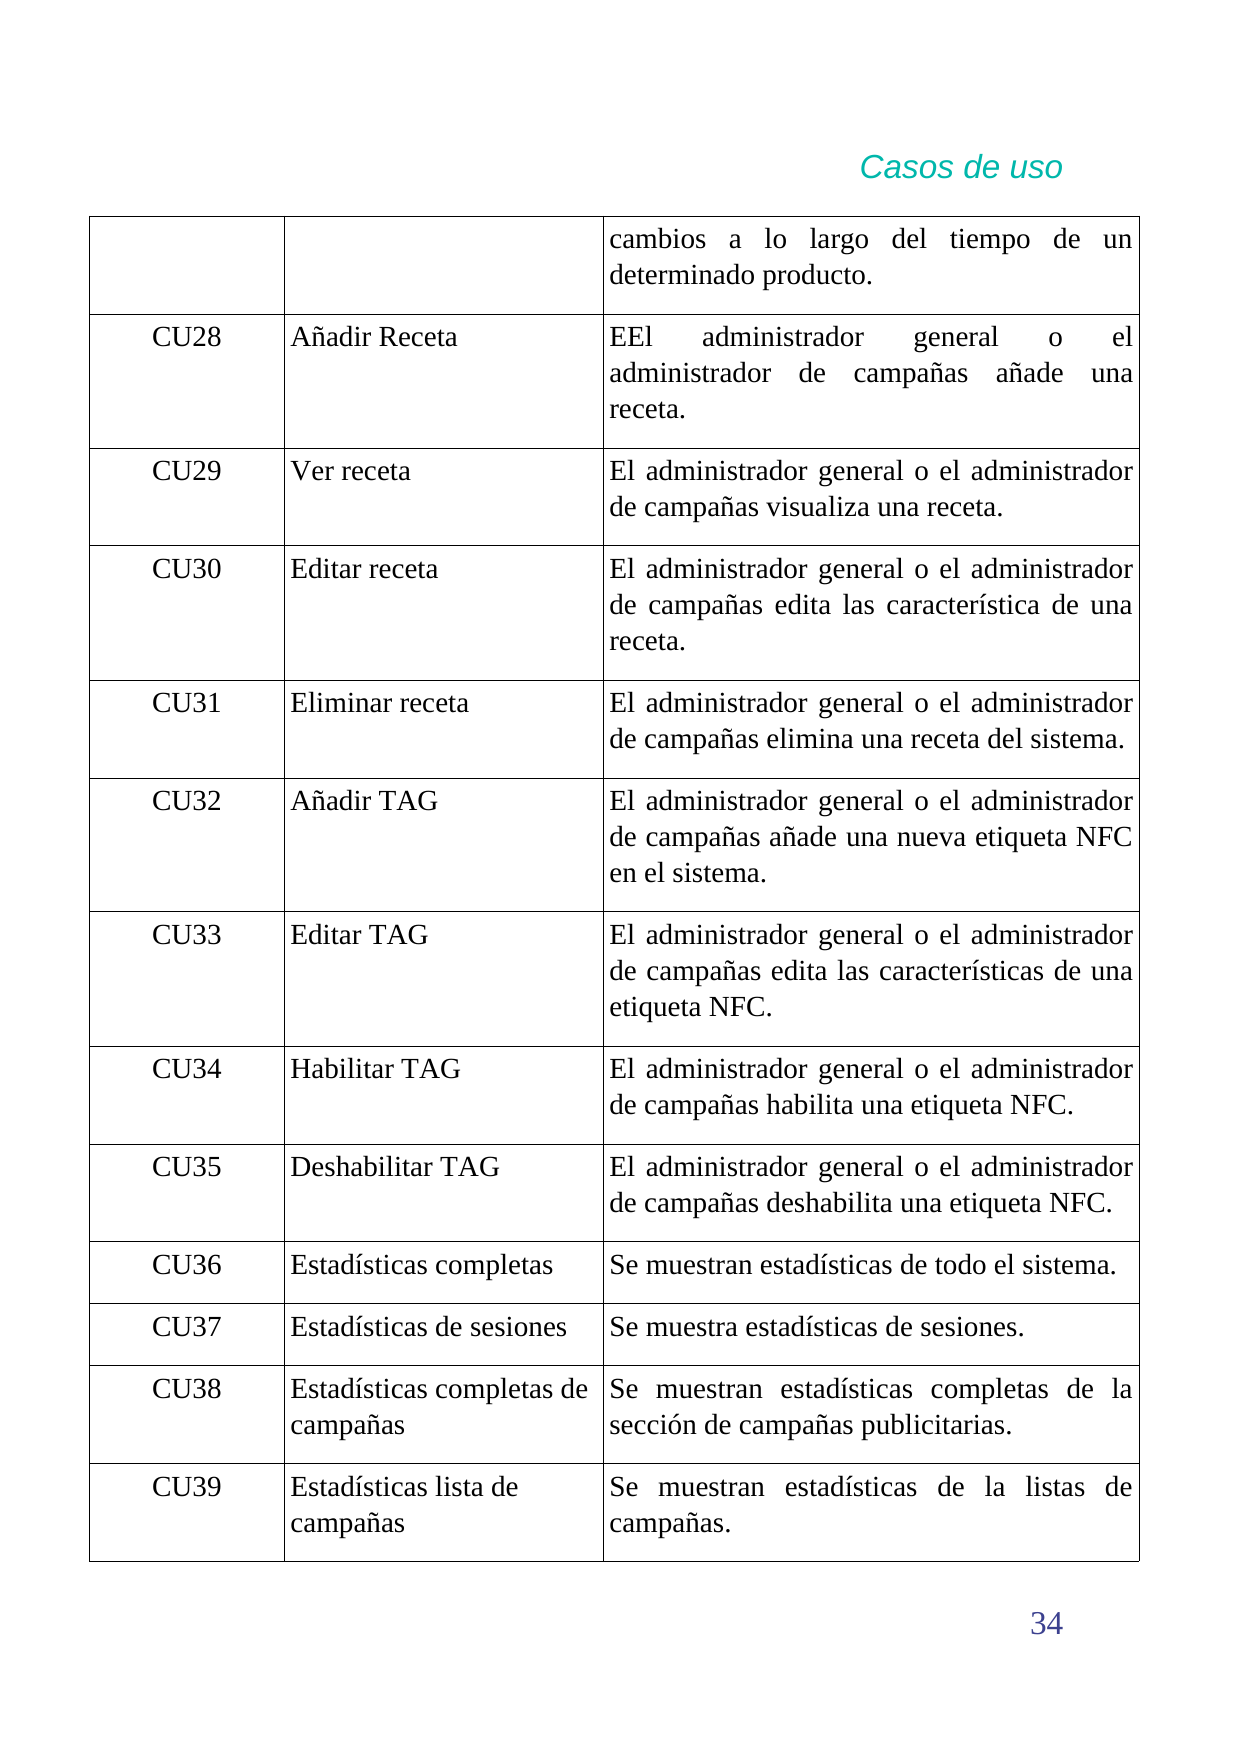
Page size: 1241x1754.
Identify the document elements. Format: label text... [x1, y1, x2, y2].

table_cell El administrador general o el administrador de campañas habilita una etiqueta NFC. [604, 1047, 1139, 1143]
table_cell cambios a lo largo del tiempo de un determinado producto. [604, 217, 1139, 313]
table_cell Eliminar receta [285, 681, 603, 777]
table_cell CU32 [90, 779, 284, 911]
table_cell CU38 [90, 1366, 284, 1463]
table_cell CU28 [90, 315, 284, 447]
table_cell Ver receta [285, 449, 603, 545]
table_cell CU33 [90, 912, 284, 1046]
table_cell EEl administrador general o el administrador de campañas añade una receta. [604, 315, 1139, 447]
table_cell [285, 217, 603, 313]
table_cell CU37 [90, 1304, 284, 1365]
table_cell El administrador general o el administrador de campañas elimina una receta del sistema. [604, 681, 1139, 777]
table_cell Añadir TAG [285, 779, 603, 911]
table_cell Estadísticas completas de campañas [285, 1366, 603, 1463]
table_cell CU34 [90, 1047, 284, 1143]
table_cell Se muestran estadísticas de la listas de campañas. [604, 1464, 1139, 1561]
table_cell El administrador general o el administrador de campañas añade una nueva etiqueta NFC en el sistema. [604, 779, 1139, 911]
table_cell CU30 [90, 546, 284, 679]
table_cell Editar TAG [285, 912, 603, 1046]
table_cell Habilitar TAG [285, 1047, 603, 1143]
table_cell Estadísticas de sesiones [285, 1304, 603, 1365]
table_cell [90, 217, 284, 313]
table_cell El administrador general o el administrador de campañas deshabilita una etiqueta NFC. [604, 1145, 1139, 1241]
table_cell Se muestran estadísticas completas de la sección de campañas publicitarias. [604, 1366, 1139, 1463]
table_cell El administrador general o el administrador de campañas edita las característica de una receta. [604, 546, 1139, 679]
table_cell CU36 [90, 1242, 284, 1303]
table_cell CU35 [90, 1145, 284, 1241]
table_cell Estadísticas completas [285, 1242, 603, 1303]
table_cell Editar receta [285, 546, 603, 679]
table_cell Se muestran estadísticas de todo el sistema. [604, 1242, 1139, 1303]
table_cell Estadísticas lista de campañas [285, 1464, 603, 1561]
table_cell Añadir Receta [285, 315, 603, 447]
table_cell CU31 [90, 681, 284, 777]
table_cell El administrador general o el administrador de campañas edita las características de una etiqueta NFC. [604, 912, 1139, 1046]
table_cell CU39 [90, 1464, 284, 1561]
table_cell Deshabilitar TAG [285, 1145, 603, 1241]
table_cell Se muestra estadísticas de sesiones. [604, 1304, 1139, 1365]
table_cell El administrador general o el administrador de campañas visualiza una receta. [604, 449, 1139, 545]
table_cell CU29 [90, 449, 284, 545]
